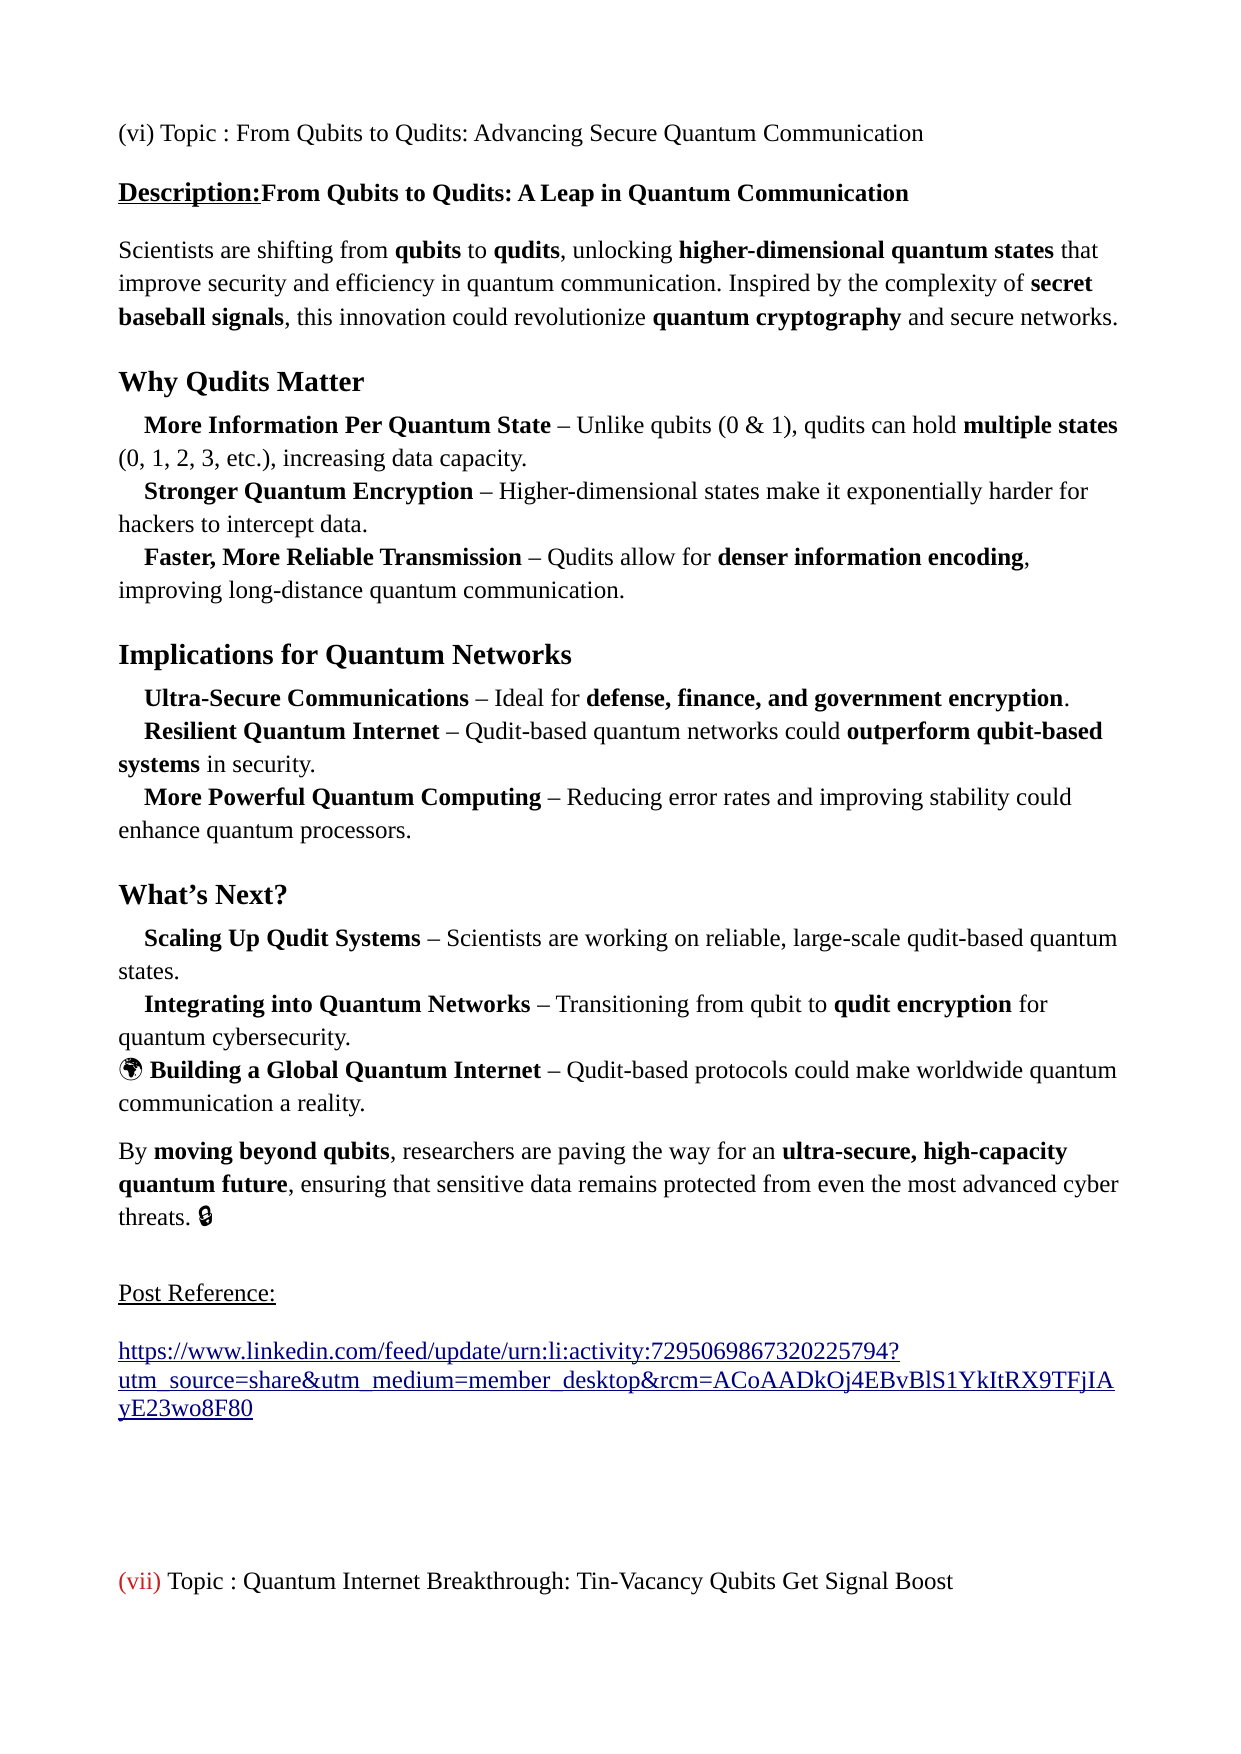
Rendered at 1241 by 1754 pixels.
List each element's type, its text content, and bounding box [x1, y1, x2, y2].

text 🔹 More Information Per Quantum State – Unlike qubits (0 & 1), qudits can hold multiple states (0, 1, 2, 3, etc.), increasing data capacity. 🔹 Stronger Quantum Encryption – Higher-dimensional states make it exponentially harder for hackers to intercept data. 🔹 Faster, More Reliable Transmission – Qudits allow for denser information encoding, improving long-distance quantum communication. [118, 410, 1122, 604]
text Scientists are shifting from qubits to qudits, unlocking higher-dimensional quantum states that improve security and efficiency in quantum communication. Inspired by the complexity of secret baseball signals, this innovation could revolutionize quantum cryptography and secure networks. [118, 236, 1122, 330]
text By moving beyond qubits, researchers are paving the way for an ultra-secure, high-capacity quantum future, ensuring that sensitive data remains protected from even the most advanced cyber threats. 🔒 [118, 1136, 1122, 1231]
subtitle Why Qudits Matter [118, 364, 1122, 397]
text Post Reference: https://www.linkedin.com/feed/update/urn:li:activity:7295069867320225794?utm_source=share&utm_medium=member_desktop&rcm=ACoAADkOj4EBvBlS1YkItRX9TFjIAyE23wo8F80 (vii) Topic : Quantum Internet Breakthrough: Tin-Vacancy Qubits Get Signal Boost [118, 1250, 1122, 1623]
subtitle Implications for Quantum Networks [118, 637, 1122, 671]
text ✅ Ultra-Secure Communications – Ideal for defense, finance, and government encryption. ✅ Resilient Quantum Internet – Qudit-based quantum networks could outperform qubit-based systems in security. ✅ More Powerful Quantum Computing – Reducing error rates and improving stability could enhance quantum processors. [118, 683, 1122, 844]
text (vi) Topic : From Qubits to Qudits: Advancing Secure Quantum Communication Description:From Qubits to Qudits: A Leap in Quantum Communication [118, 118, 1122, 236]
subtitle What’s Next? [118, 877, 1122, 911]
text 🚀 Scaling Up Qudit Systems – Scientists are working on reliable, large-scale qudit-based quantum states. 🔐 Integrating into Quantum Networks – Transitioning from qubit to qudit encryption for quantum cybersecurity. 🌍 Building a Global Quantum Internet – Qudit-based protocols could make worldwide quantum communication a reality. [118, 923, 1122, 1117]
